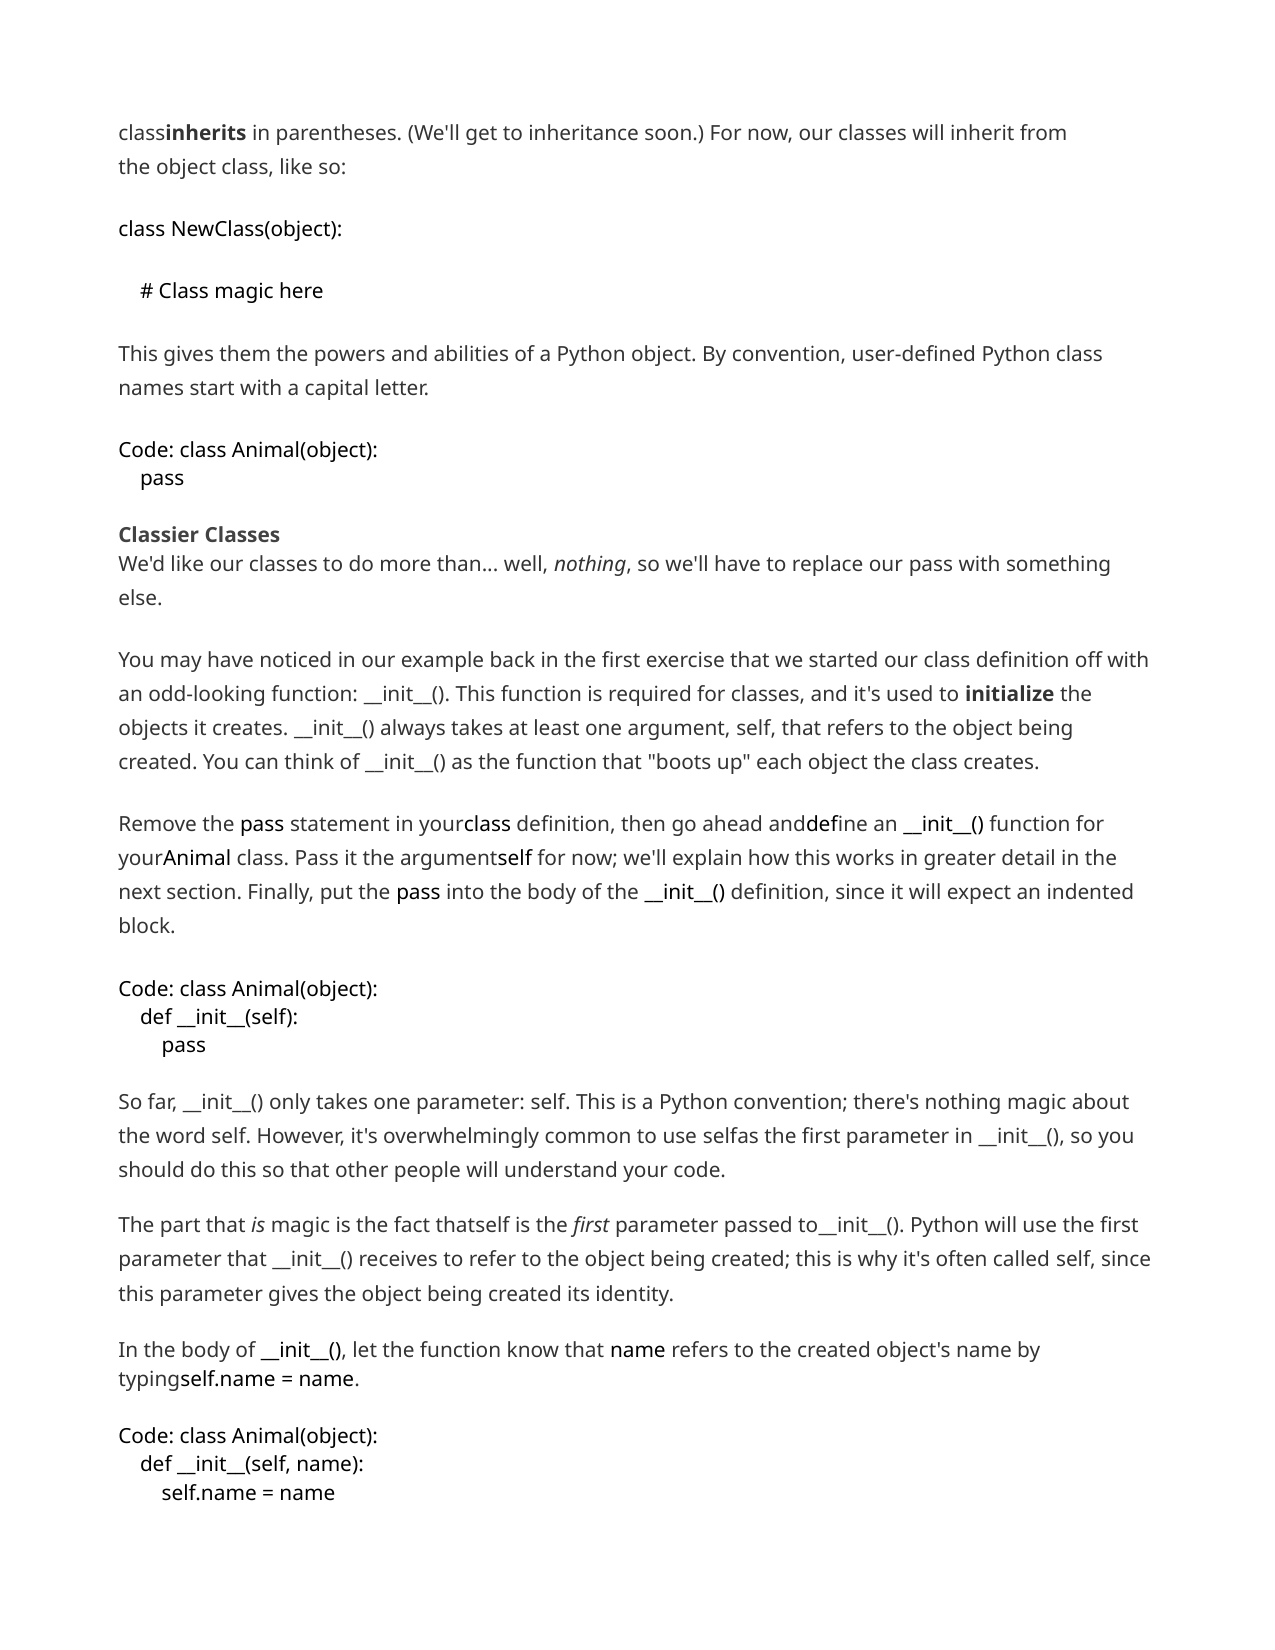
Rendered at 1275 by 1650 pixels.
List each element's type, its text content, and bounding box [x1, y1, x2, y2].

text This gives them the powers and abilities of a Python object. By convention, user-defined Python class names start with a capital letter. [118, 339, 1157, 401]
text self.name = name [118, 1478, 1157, 1506]
text pass [118, 463, 1157, 492]
text Code: class Animal(object): [118, 974, 1157, 1002]
text In the body of __init__(), let the function know that name refers to the created object's name by typingself.name = name. [118, 1336, 1157, 1392]
text # Class magic here [118, 277, 1157, 305]
text Classier Classes [118, 520, 1157, 549]
text classinherits in parentheses. (We'll get to inheritance soon.) For now, our classes will inherit from the object class, like so: [118, 118, 1157, 181]
text Code: class Animal(object): [118, 435, 1157, 463]
text So far, __init__() only takes one parameter: self. This is a Python convention; there's nothing magic about the word self. However, it's overwhelmingly common to use selfas the first parameter in __init__(), so you should do this so that other people will understand your code. [118, 1087, 1157, 1184]
text You may have noticed in our example back in the first exercise that we started our class definition off with an odd-looking function: __init__(). This function is required for classes, and it's used to initialize the objects it creates. __init__() always takes at least one argument, self, that refers to the object being created. You can think of __init__() as the function that "boots up" each object the class creates. [118, 645, 1157, 776]
text def __init__(self, name): [118, 1449, 1157, 1478]
text Remove the pass statement in yourclass definition, then go ahead anddefine an __init__() function for yourAnimal class. Pass it the argumentself for now; we'll explain how this works in greater detail in the next section. Finally, put the pass into the body of the __init__() definition, since it will expect an indented block. [118, 809, 1157, 940]
text def __init__(self): [118, 1002, 1157, 1031]
text We'd like our classes to do more than... well, nothing, so we'll have to replace our pass with something else. [118, 549, 1157, 611]
text The part that is magic is the fact thatself is the first parameter passed to__init__(). Python will use the first parameter that __init__() receives to refer to the object being created; this is why it's often called self, since this parameter gives the object being created its identity. [118, 1204, 1157, 1307]
text Code: class Animal(object): [118, 1421, 1157, 1449]
text class NewClass(object): [118, 214, 1157, 243]
text pass [118, 1031, 1157, 1059]
